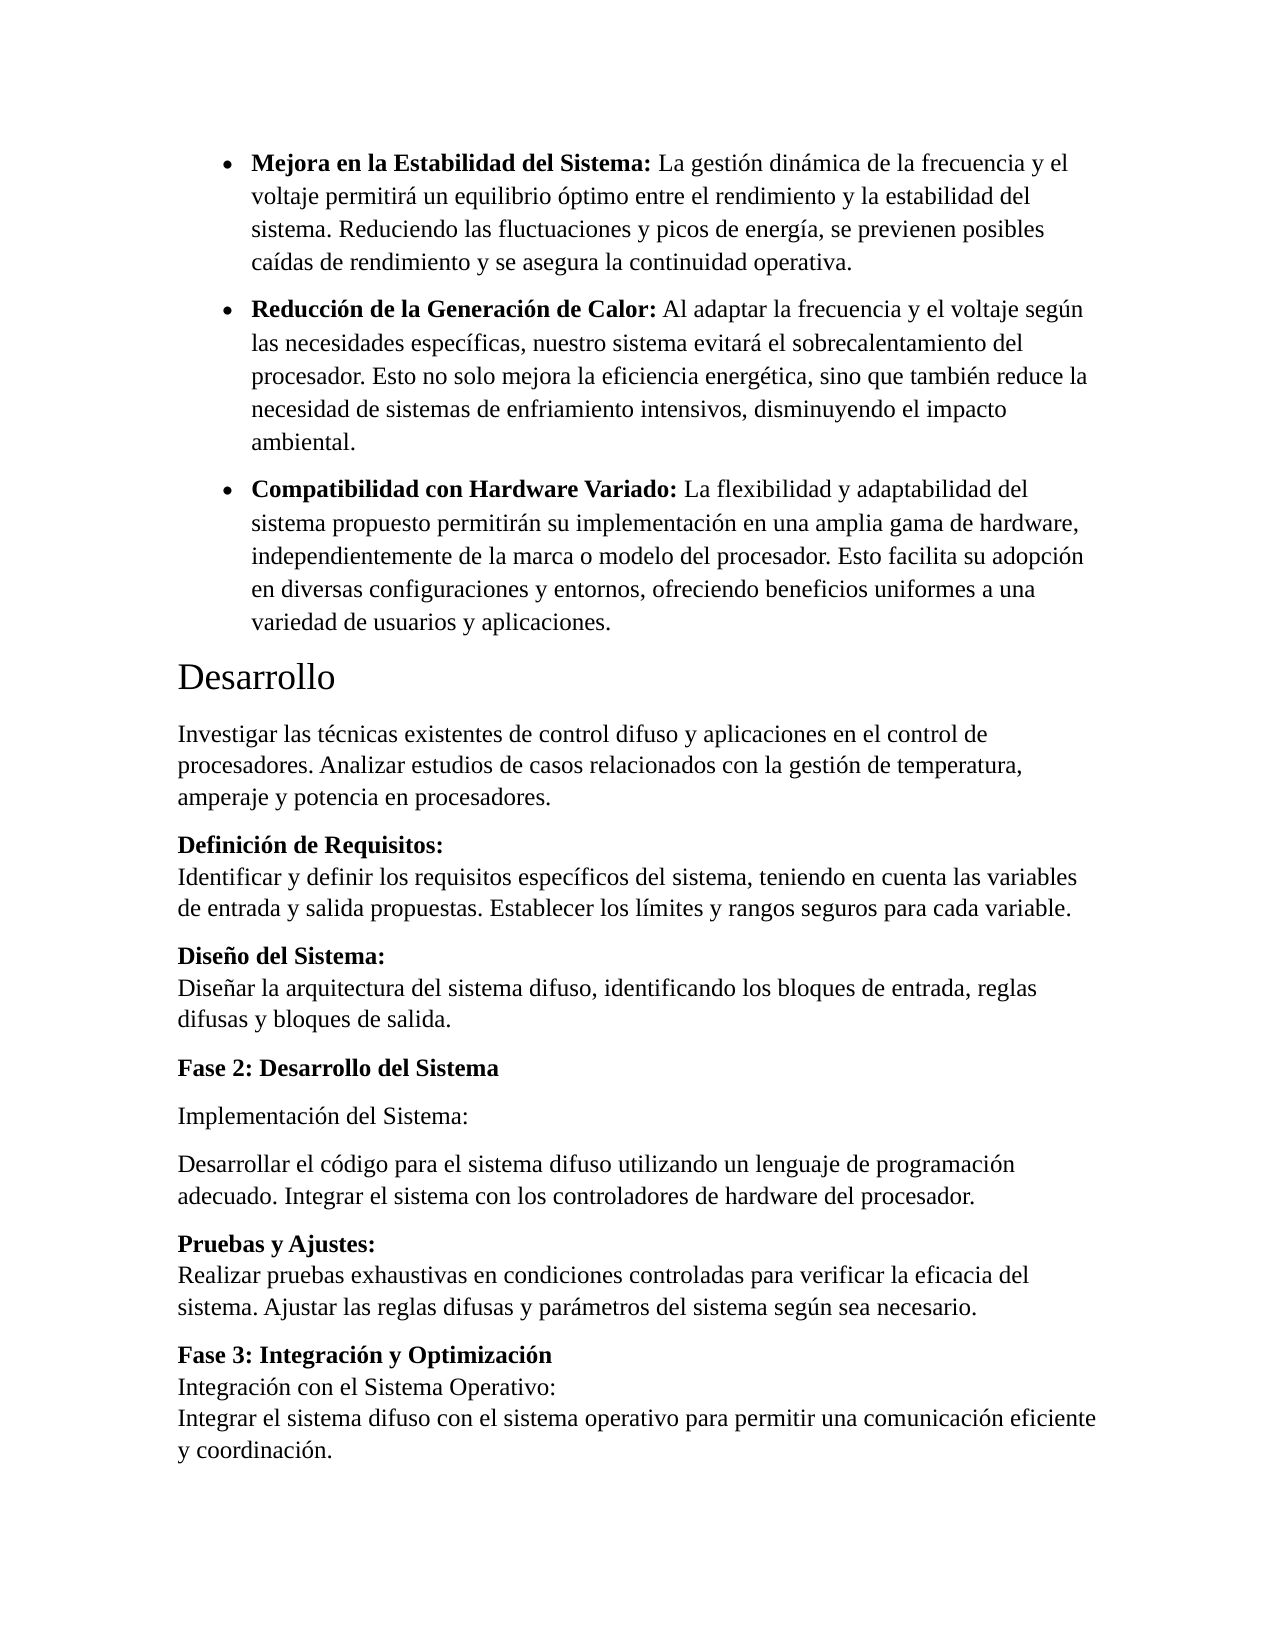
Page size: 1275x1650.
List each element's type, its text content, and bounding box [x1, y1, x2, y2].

list Reducción de la Generación de Calor: Al adaptar la frecuencia y el voltaje según las necesidades específicas, nuestro sistema evitará el sobrecalentamiento del procesador. Esto no solo mejora la eficiencia energética, sino que también reduce la necesidad de sistemas de enfriamiento intensivos, disminuyendo el impacto ambiental. [222, 294, 1098, 456]
text Investigar las técnicas existentes de control difuso y aplicaciones en el control de procesadores. Analizar estudios de casos relacionados con la gestión de temperatura, amperaje y potencia en procesadores. [177, 719, 1098, 811]
text Implementación del Sistema: [177, 1101, 1098, 1130]
text Fase 2: Desarrollo del Sistema [177, 1053, 1098, 1081]
text Pruebas y Ajustes: Realizar pruebas exhaustivas en condiciones controladas para verificar la eficacia del sistema. Ajustar las reglas difusas y parámetros del sistema según sea necesario. [177, 1229, 1098, 1321]
text Diseño del Sistema: Diseñar la arquitectura del sistema difuso, identificando los bloques de entrada, reglas difusas y bloques de salida. [177, 941, 1098, 1033]
text Desarrollo [177, 654, 1098, 698]
text Definición de Requisitos: Identificar y definir los requisitos específicos del sistema, teniendo en cuenta las variables de entrada y salida propuestas. Establecer los límites y rangos seguros para cada variable. [177, 830, 1098, 922]
text Fase 3: Integración y Optimización Integración con el Sistema Operativo: Integrar el sistema difuso con el sistema operativo para permitir una comunicación eficiente y coordinación. [177, 1340, 1098, 1464]
list Mejora en la Estabilidad del Sistema: La gestión dinámica de la frecuencia y el voltaje permitirá un equilibrio óptimo entre el rendimiento y la estabilidad del sistema. Reduciendo las fluctuaciones y picos de energía, se previenen posibles caídas de rendimiento y se asegura la continuidad operativa. [222, 148, 1098, 276]
list Compatibilidad con Hardware Variado: La flexibilidad y adaptabilidad del sistema propuesto permitirán su implementación en una amplia gama de hardware, independientemente de la marca o modelo del procesador. Esto facilita su adopción en diversas configuraciones y entornos, ofreciendo beneficios uniformes a una variedad de usuarios y aplicaciones. [222, 474, 1098, 636]
text Desarrollar el código para el sistema difuso utilizando un lenguaje de programación adecuado. Integrar el sistema con los controladores de hardware del procesador. [177, 1149, 1098, 1209]
